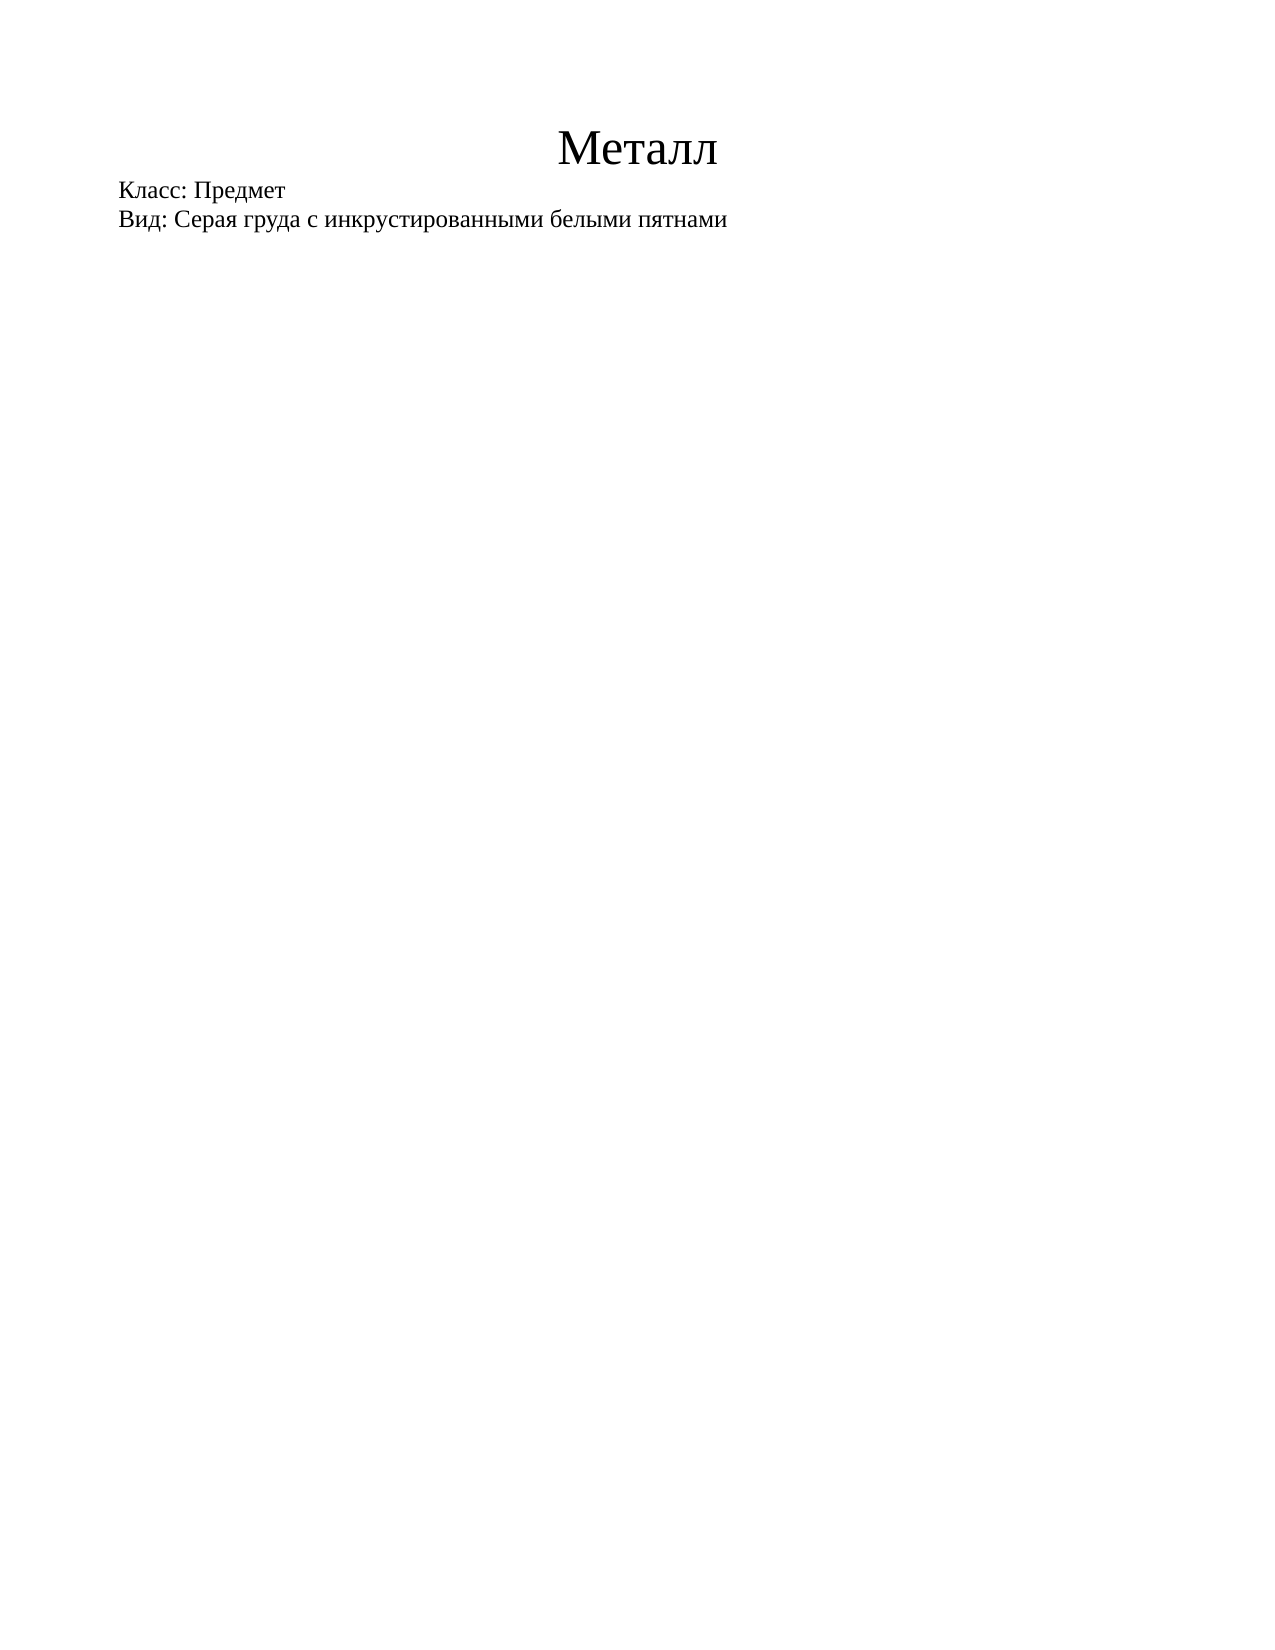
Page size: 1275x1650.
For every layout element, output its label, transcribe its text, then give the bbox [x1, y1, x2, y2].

text Металл [118, 118, 1157, 176]
text Вид: Серая груда с инкрустированными белыми пятнами [118, 204, 1157, 233]
text Класс: Предмет [118, 176, 1157, 204]
